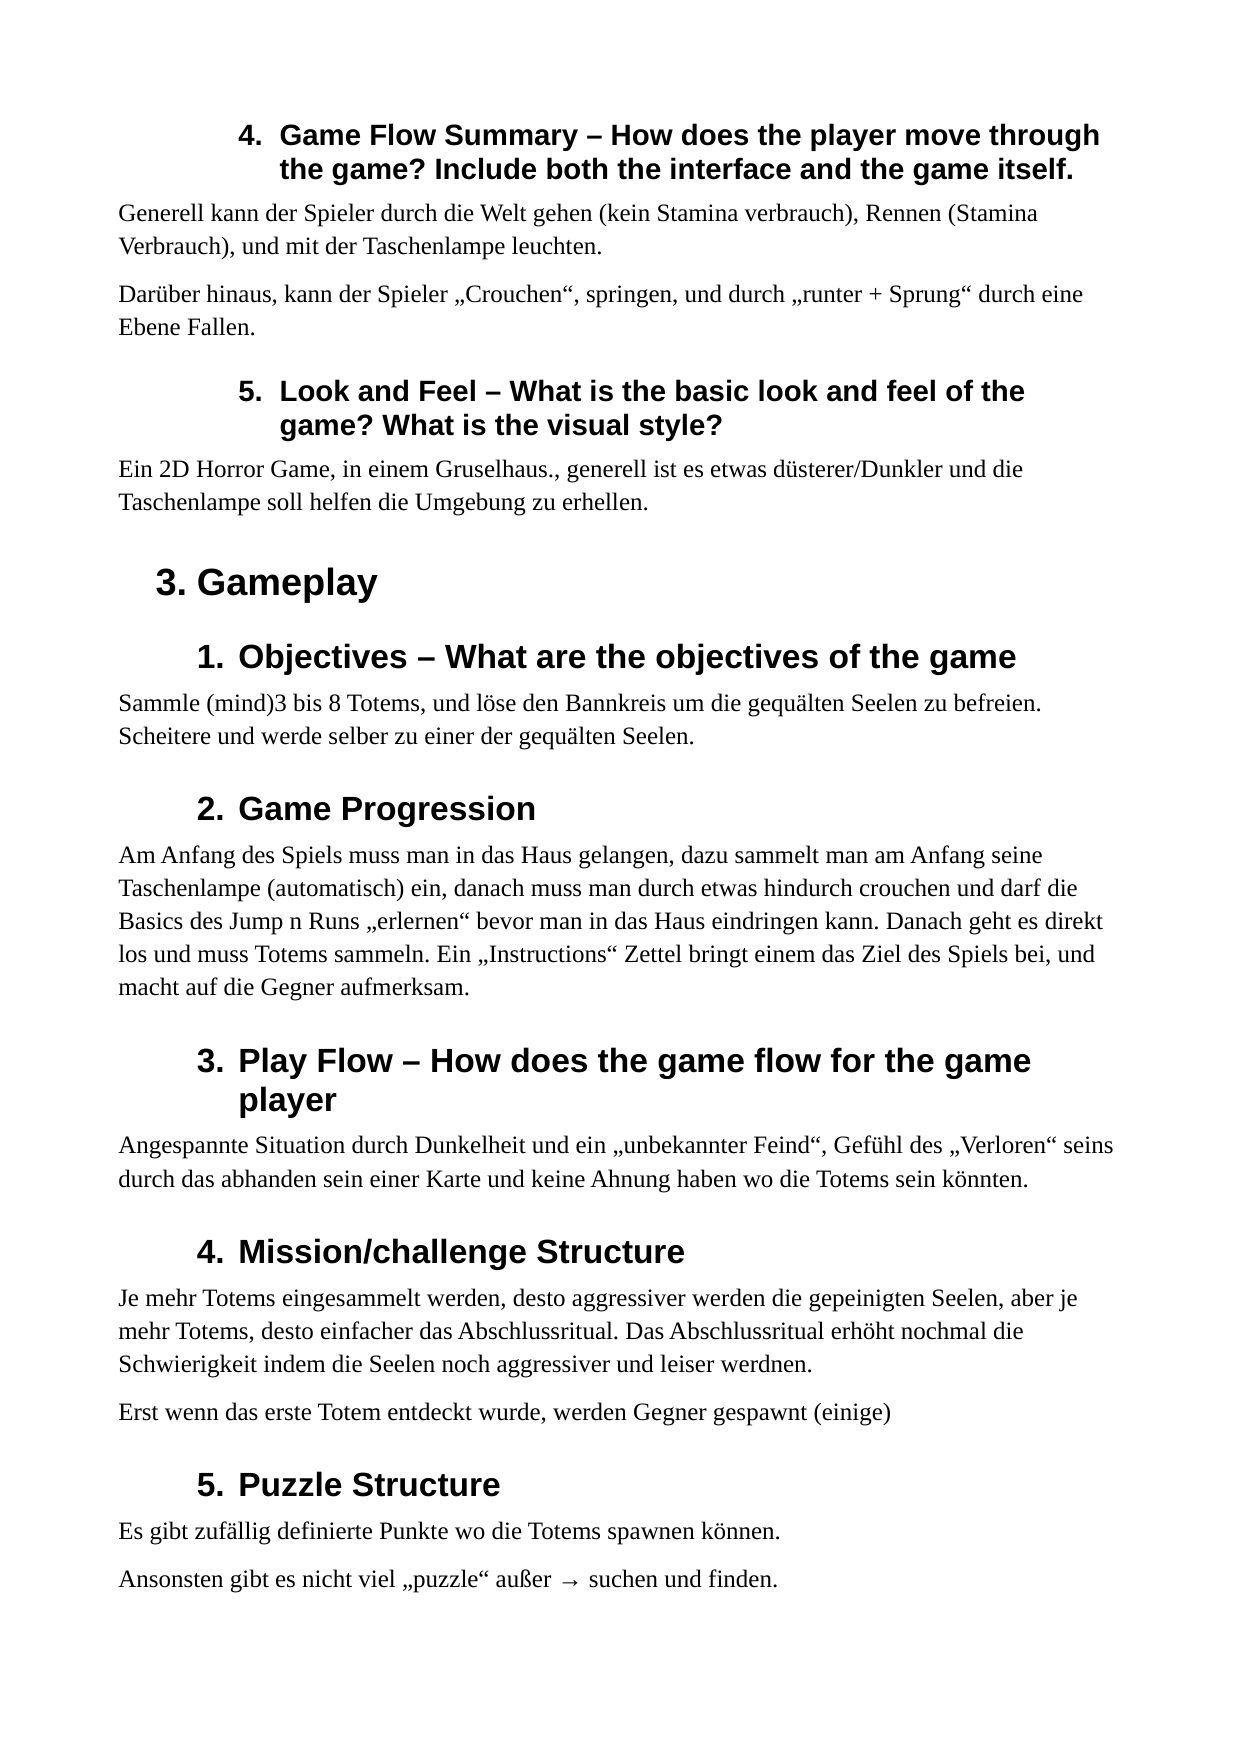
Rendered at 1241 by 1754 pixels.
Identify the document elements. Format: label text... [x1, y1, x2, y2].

text Am Anfang des Spiels muss man in das Haus gelangen, dazu sammelt man am Anfang seine Taschenlampe (automatisch) ein, danach muss man durch etwas hindurch crouchen und darf die Basics des Jump n Runs „erlernen“ bevor man in das Haus eindringen kann. Danach geht es direkt los und muss Totems sammeln. Ein „Instructions“ Zettel bringt einem das Ziel des Spiels bei, und macht auf die Gegner aufmerksam. [118, 840, 1122, 1001]
subtitle Game Progression [197, 789, 1122, 828]
text Erst wenn das erste Totem entdeckt wurde, werden Gegner gespawnt (einige) [118, 1397, 1122, 1426]
subtitle Objectives – What are the objectives of the game [197, 637, 1122, 675]
text Sammle (mind)3 bis 8 Totems, und löse den Bannkreis um die gequälten Seelen zu befreien. Scheitere und werde selber zu einer der gequälten Seelen. [118, 688, 1122, 749]
subtitle Look and Feel – What is the basic look and feel of the game? What is the visual style? [238, 374, 1122, 441]
text Je mehr Totems eingesammelt werden, desto aggressiver werden die gepeinigten Seelen, aber je mehr Totems, desto einfacher das Abschlussritual. Das Abschlussritual erhöht nochmal die Schwierigkeit indem die Seelen noch aggressiver und leiser werdnen. [118, 1283, 1122, 1378]
subtitle Mission/challenge Structure [197, 1232, 1122, 1271]
subtitle Gameplay [155, 559, 1122, 603]
text Ein 2D Horror Game, in einem Gruselhaus., generell ist es etwas düsterer/Dunkler und die Taschenlampe soll helfen die Umgebung zu erhellen. [118, 454, 1122, 516]
text Ansonsten gibt es nicht viel „puzzle“ außer → suchen und finden. [118, 1564, 1122, 1593]
subtitle Game Flow Summary – How does the player move through the game? Include both the interface and the game itself. [238, 118, 1122, 186]
text Generell kann der Spieler durch die Welt gehen (kein Stamina verbrauch), Rennen (Stamina Verbrauch), und mit der Taschenlampe leuchten. [118, 198, 1122, 260]
text Angespannte Situation durch Dunkelheit und ein „unbekannter Feind“, Gefühl des „Verloren“ seins durch das abhanden sein einer Karte und keine Ahnung haben wo die Totems sein könnten. [118, 1131, 1122, 1192]
text Es gibt zufällig definierte Punkte wo die Totems spawnen können. [118, 1516, 1122, 1545]
subtitle Puzzle Structure [197, 1465, 1122, 1504]
text Darüber hinaus, kann der Spieler „Crouchen“, springen, und durch „runter + Sprung“ durch eine Ebene Fallen. [118, 279, 1122, 341]
subtitle Play Flow – How does the game flow for the game player [197, 1041, 1122, 1118]
